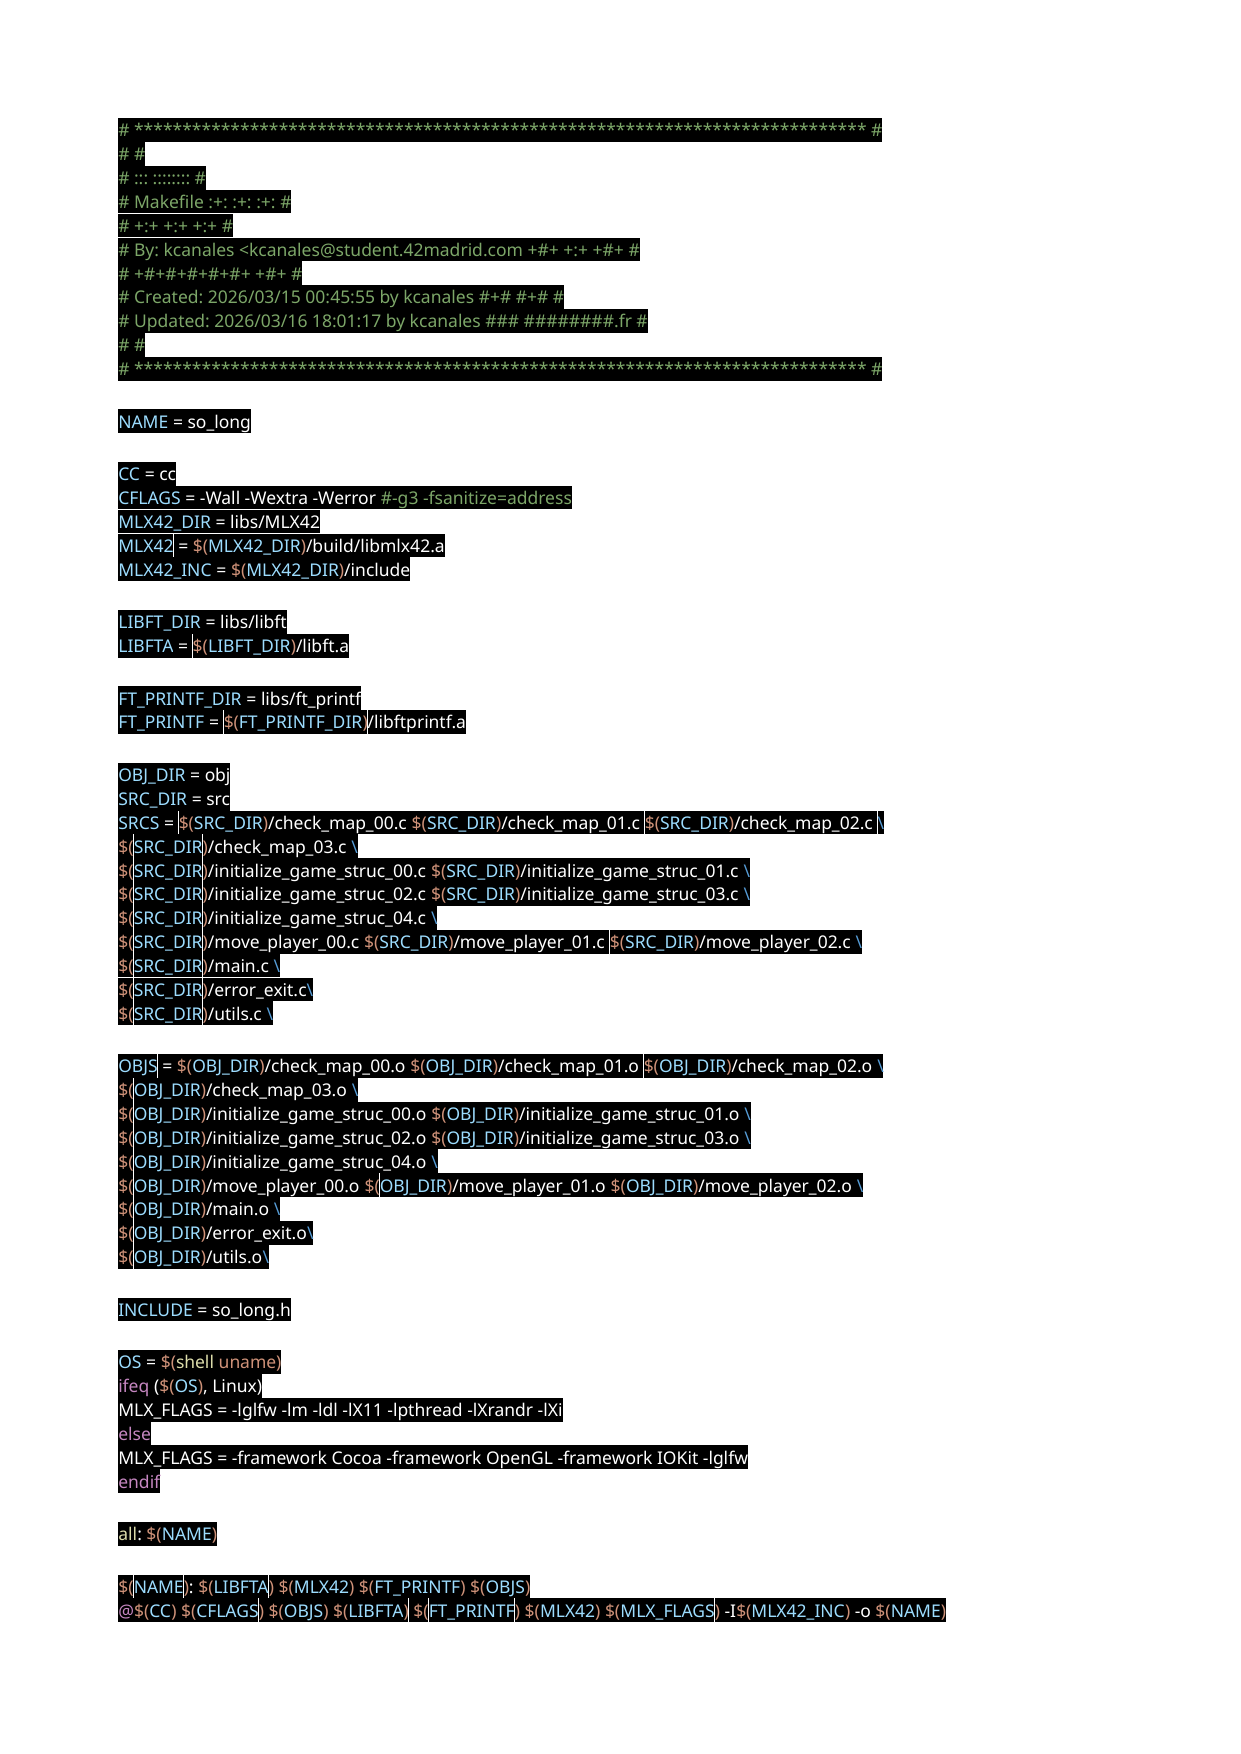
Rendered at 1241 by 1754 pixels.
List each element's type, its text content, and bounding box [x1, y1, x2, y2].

text $(SRC_DIR)/main.c \ [118, 954, 1122, 977]
text else [118, 1422, 1122, 1445]
text MLX42_DIR = libs/MLX42 [118, 509, 1122, 533]
text # # [118, 142, 1122, 166]
text CFLAGS = -Wall -Wextra -Werror #-g3 -fsanitize=address [118, 486, 1122, 509]
text $(OBJ_DIR)/initialize_game_struc_02.o $(OBJ_DIR)/initialize_game_struc_03.o \ [118, 1126, 1122, 1149]
text $(SRC_DIR)/check_map_03.c \ [118, 834, 1122, 858]
text MLX_FLAGS = -lglfw -lm -ldl -lX11 -lpthread -lXrandr -lXi [118, 1398, 1122, 1422]
text # +:+ +:+ +:+ # [118, 213, 1122, 237]
text # Makefile :+: :+: :+: # [118, 190, 1122, 213]
text $(SRC_DIR)/utils.c \ [118, 1001, 1122, 1025]
text $(SRC_DIR)/initialize_game_struc_00.c $(SRC_DIR)/initialize_game_struc_01.c \ [118, 858, 1122, 882]
text all: $(NAME) [118, 1522, 1122, 1546]
text ifeq ($(OS), Linux) [118, 1374, 1122, 1398]
text $(SRC_DIR)/initialize_game_struc_02.c $(SRC_DIR)/initialize_game_struc_03.c \ [118, 882, 1122, 906]
text FT_PRINTF_DIR = libs/ft_printf [118, 686, 1122, 710]
text LIBFT_DIR = libs/libft [118, 610, 1122, 634]
text MLX42_INC = $(MLX42_DIR)/include [118, 557, 1122, 581]
text # +#+#+#+#+#+ +#+ # [118, 261, 1122, 285]
text # **************************************************************************** # [118, 357, 1122, 381]
text # By: kcanales <kcanales@student.42madrid.com +#+ +:+ +#+ # [118, 237, 1122, 261]
text MLX_FLAGS = -framework Cocoa -framework OpenGL -framework IOKit -lglfw [118, 1445, 1122, 1469]
text $(OBJ_DIR)/error_exit.o\ [118, 1221, 1122, 1245]
text LIBFTA = $(LIBFT_DIR)/libft.a [118, 634, 1122, 658]
text $(SRC_DIR)/initialize_game_struc_04.c \ [118, 906, 1122, 930]
text $(OBJ_DIR)/initialize_game_struc_00.o $(OBJ_DIR)/initialize_game_struc_01.o \ [118, 1102, 1122, 1126]
text $(NAME): $(LIBFTA) $(MLX42) $(FT_PRINTF) $(OBJS) [118, 1574, 1122, 1598]
text OBJ_DIR = obj [118, 763, 1122, 787]
text OBJS = $(OBJ_DIR)/check_map_00.o $(OBJ_DIR)/check_map_01.o $(OBJ_DIR)/check_map_02.o \ [118, 1054, 1122, 1078]
text # ::: :::::::: # [118, 166, 1122, 190]
text # Created: 2026/03/15 00:45:55 by kcanales #+# #+# # [118, 285, 1122, 309]
text # **************************************************************************** # [118, 118, 1122, 142]
text CC = cc [118, 462, 1122, 486]
text NAME = so_long [118, 409, 1122, 433]
text $(SRC_DIR)/error_exit.c\ [118, 977, 1122, 1001]
text OS = $(shell uname) [118, 1350, 1122, 1374]
text FT_PRINTF = $(FT_PRINTF_DIR)/libftprintf.a [118, 710, 1122, 734]
text $(OBJ_DIR)/initialize_game_struc_04.o \ [118, 1149, 1122, 1173]
text MLX42 = $(MLX42_DIR)/build/libmlx42.a [118, 533, 1122, 557]
text $(OBJ_DIR)/main.o \ [118, 1197, 1122, 1221]
text endif [118, 1469, 1122, 1493]
text # Updated: 2026/03/16 18:01:17 by kcanales ### ########.fr # [118, 309, 1122, 333]
text $(OBJ_DIR)/utils.o\ [118, 1245, 1122, 1269]
text @$(CC) $(CFLAGS) $(OBJS) $(LIBFTA) $(FT_PRINTF) $(MLX42) $(MLX_FLAGS) -I$(MLX42_INC) -o $(NAME) [118, 1598, 1122, 1622]
text SRCS = $(SRC_DIR)/check_map_00.c $(SRC_DIR)/check_map_01.c $(SRC_DIR)/check_map_02.c \ [118, 811, 1122, 834]
text INCLUDE = so_long.h [118, 1297, 1122, 1321]
text $(OBJ_DIR)/move_player_00.o $(OBJ_DIR)/move_player_01.o $(OBJ_DIR)/move_player_02.o \ [118, 1173, 1122, 1197]
text $(SRC_DIR)/move_player_00.c $(SRC_DIR)/move_player_01.c $(SRC_DIR)/move_player_02.c \ [118, 930, 1122, 954]
text $(OBJ_DIR)/check_map_03.o \ [118, 1078, 1122, 1102]
text SRC_DIR = src [118, 787, 1122, 811]
text # # [118, 333, 1122, 357]
